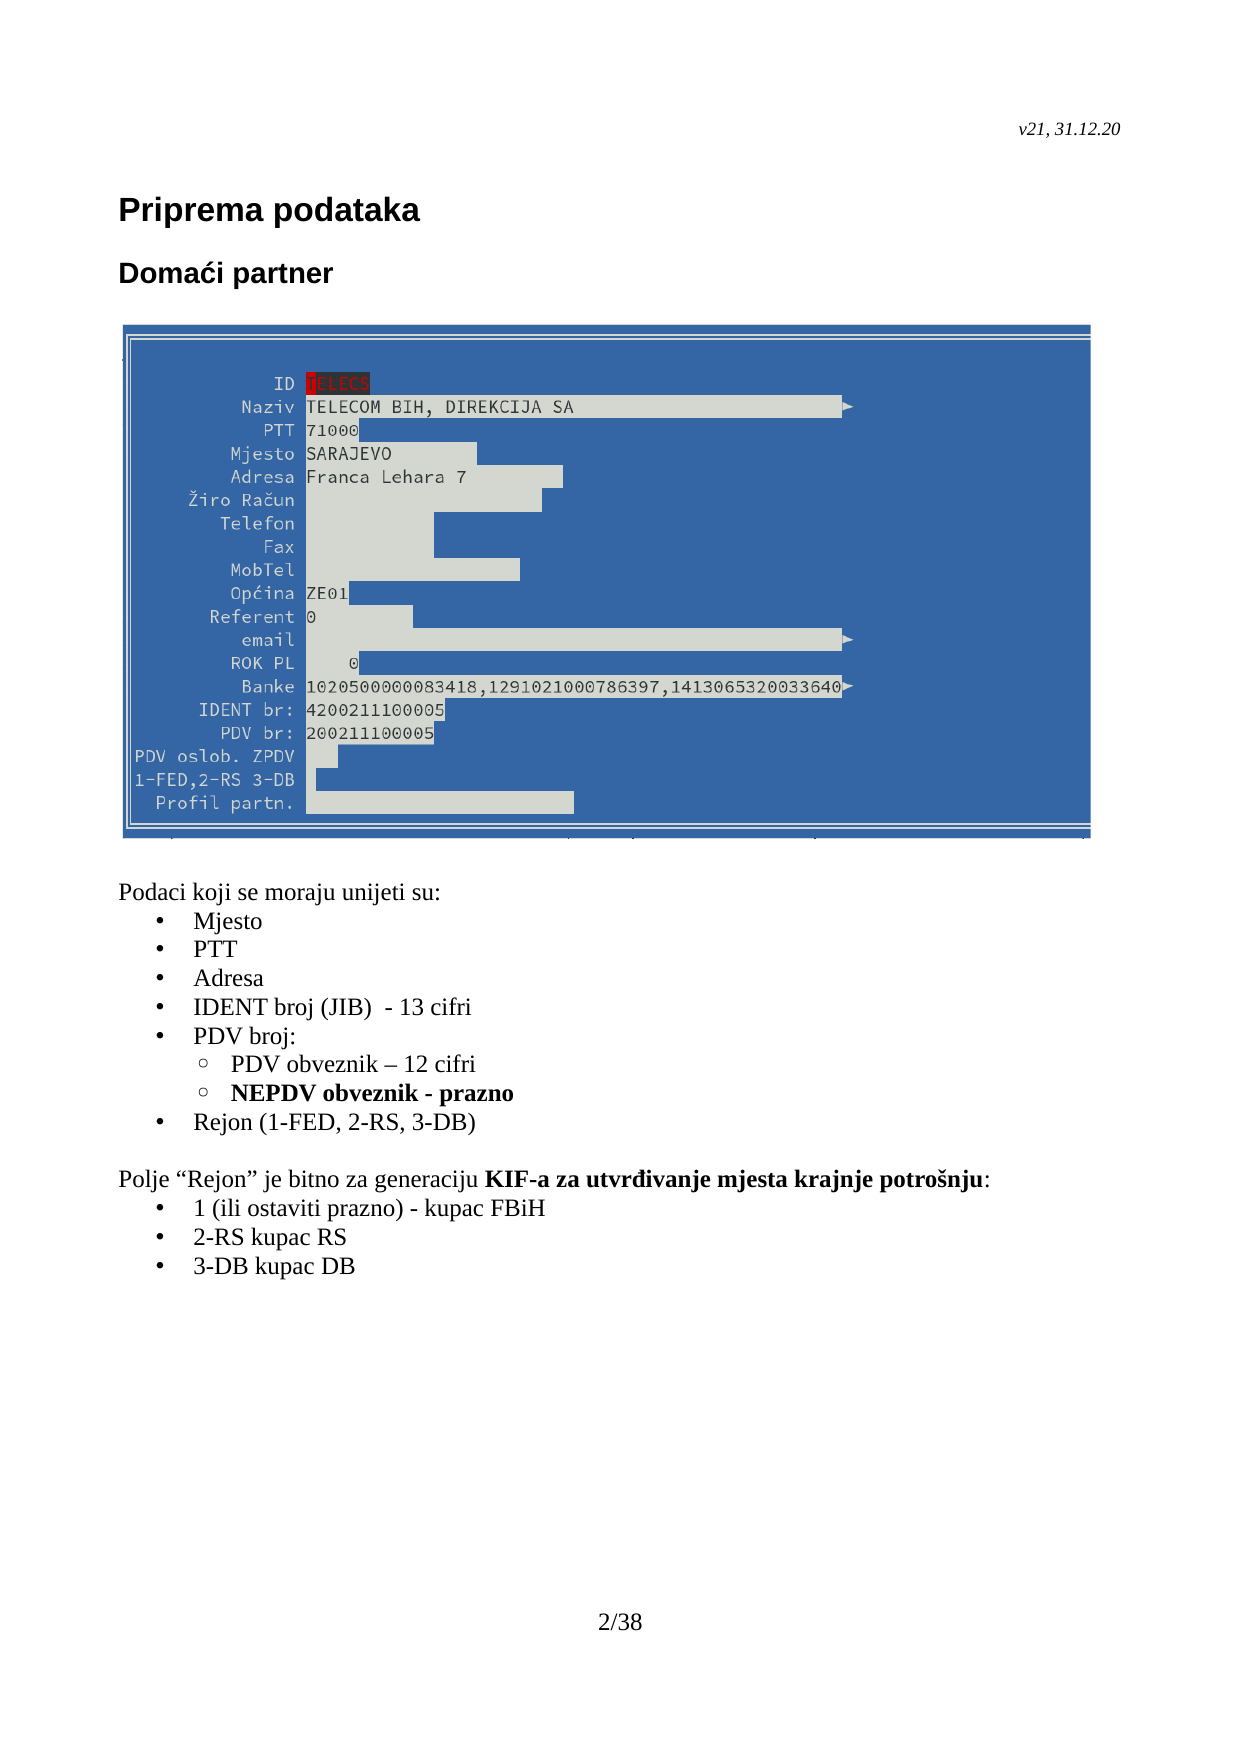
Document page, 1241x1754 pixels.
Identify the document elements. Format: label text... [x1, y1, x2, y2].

text Polje “Rejon” je bitno za generaciju KIF-a za utvrđivanje mjesta krajnje potrošnju: [118, 1164, 1122, 1193]
list 2-RS kupac RS [156, 1222, 1122, 1251]
list PTT [156, 934, 1122, 963]
list 3-DB kupac DB [156, 1251, 1122, 1279]
list PDV broj: [156, 1021, 1122, 1049]
list Rejon (1-FED, 2-RS, 3-DB) [156, 1107, 1122, 1136]
list 1 (ili ostaviti prazno) - kupac FBiH [156, 1193, 1122, 1222]
text Podaci koji se moraju unijeti su: [118, 877, 1122, 906]
subtitle Domaći partner [118, 256, 1122, 289]
list IDENT broj (JIB) - 13 cifri [156, 992, 1122, 1021]
list Mjesto [156, 906, 1122, 934]
picture [122, 324, 1091, 839]
list NEPDV obveznik - prazno [193, 1078, 1122, 1107]
list Adresa [156, 963, 1122, 992]
list PDV obveznik – 12 cifri [193, 1049, 1122, 1078]
subtitle Priprema podataka [118, 190, 1122, 229]
